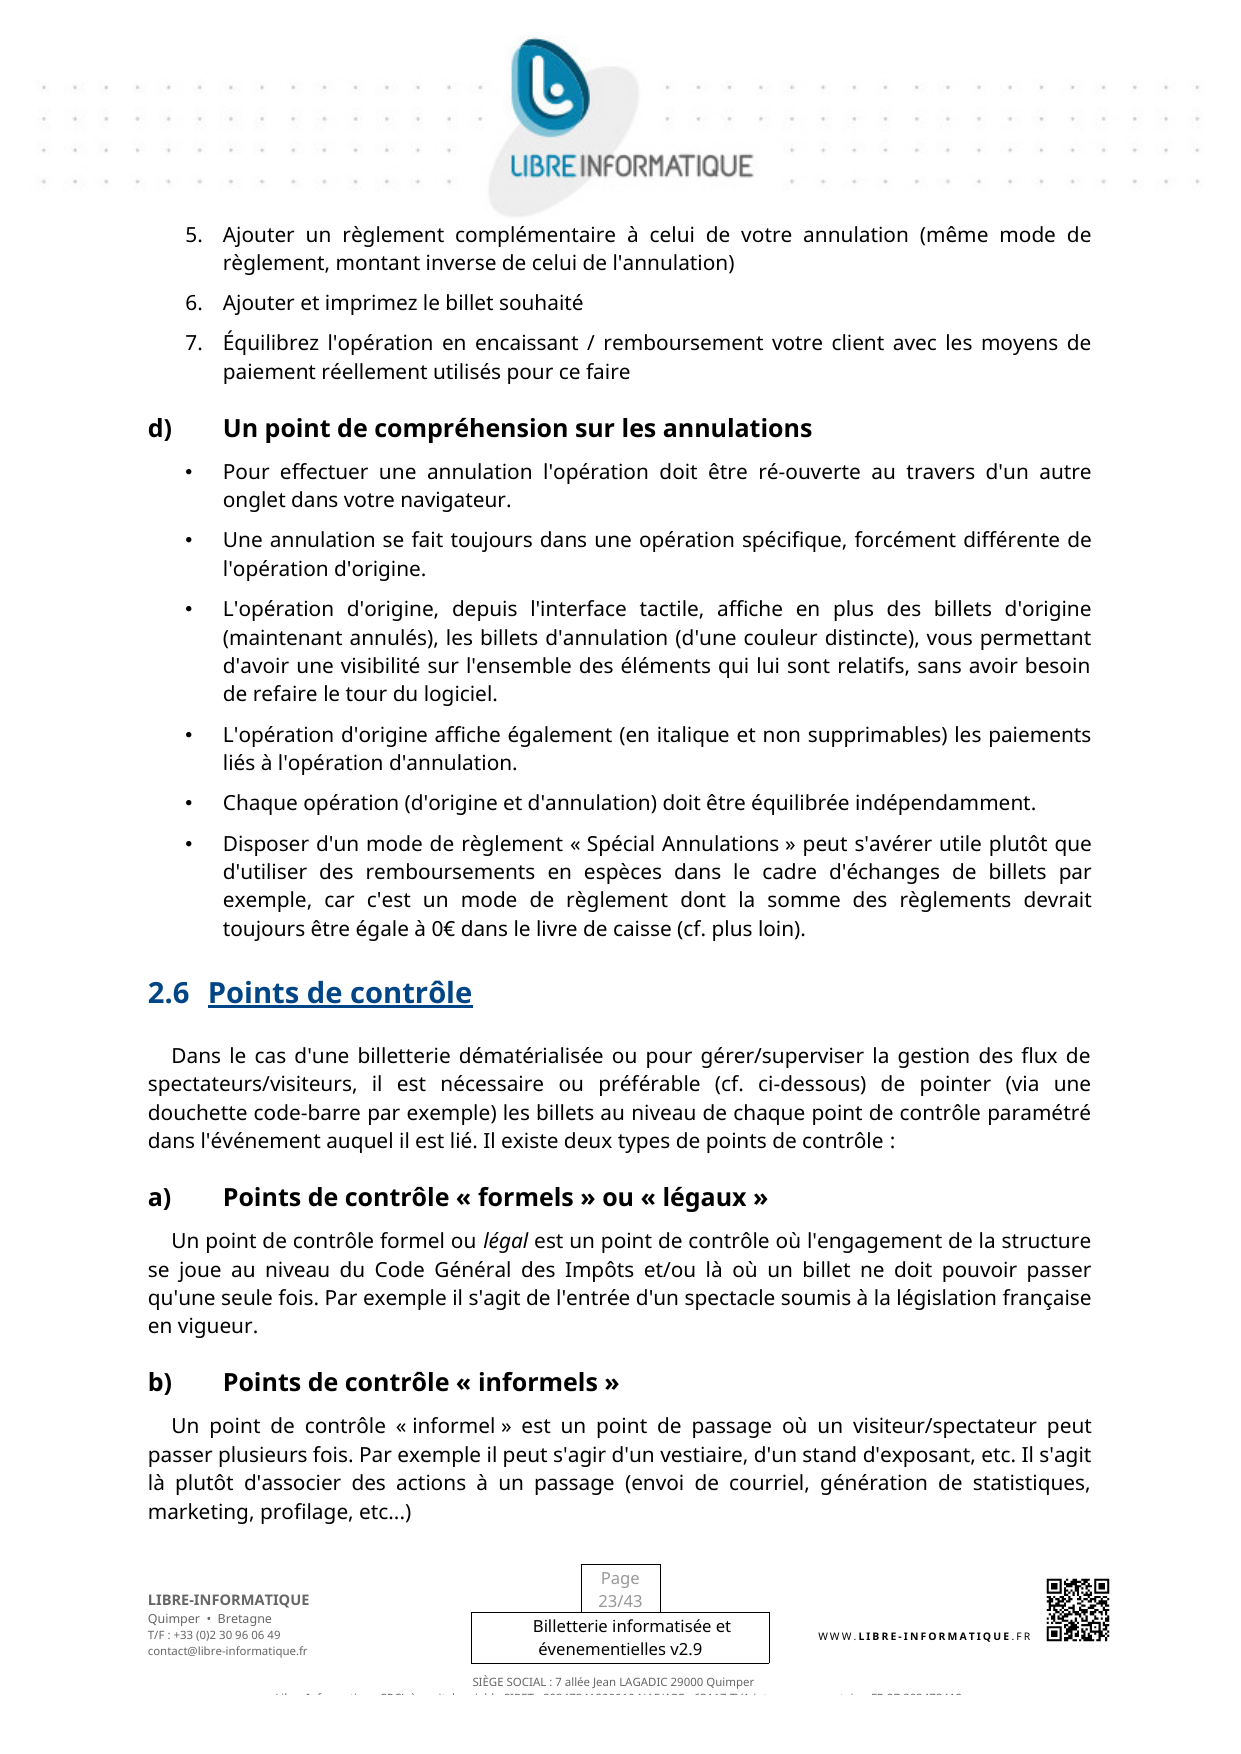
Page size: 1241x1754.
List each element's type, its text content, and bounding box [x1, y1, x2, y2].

list Disposer d'un mode de règlement « Spécial Annulations » peut s'avérer utile plutôt que d'utiliser des remboursements en espèces dans le cadre d'échanges de billets par exemple, car c'est un mode de règlement dont la somme des règlements devrait toujours être égale à 0€ dans le livre de caisse (cf. plus loin). [185, 829, 1093, 942]
text Un point de contrôle « informel » est un point de passage où un visiteur/spectateur peut passer plusieurs fois. Par exemple il peut s'agir d'un vestiaire, d'un stand d'exposant, etc. Il s'agit là plutôt d'associer des actions à un passage (envoi de courriel, génération de statistiques, marketing, profilage, etc...) [148, 1412, 1093, 1525]
list L'opération d'origine, depuis l'interface tactile, affiche en plus des billets d'origine (maintenant annulés), les billets d'annulation (d'une couleur distincte), vous permettant d'avoir une visibilité sur l'ensemble des éléments qui lui sont relatifs, sans avoir besoin de refaire le tour du logiciel. [185, 594, 1093, 708]
text Un point de contrôle formel ou légal est un point de contrôle où l'engagement de la structure se joue au niveau du Code Général des Impôts et/ou là où un billet ne doit pouvoir passer qu'une seule fois. Par exemple il s'agit de l'entrée d'un spectacle soumis à la législation française en vigueur. [148, 1226, 1093, 1340]
subtitle Points de contrôle [148, 972, 1093, 1012]
list Une annulation se fait toujours dans une opération spécifique, forcément différente de l'opération d'origine. [185, 526, 1093, 582]
list Pour effectuer une annulation l'opération doit être ré-ouverte au travers d'un autre onglet dans votre navigateur. [185, 457, 1093, 514]
list Chaque opération (d'origine et d'annulation) doit être équilibrée indépendamment. [185, 788, 1093, 817]
subtitle Points de contrôle « informels » [148, 1365, 1093, 1399]
picture [27, 35, 1213, 220]
list L'opération d'origine affiche également (en italique et non supprimables) les paiements liés à l'opération d'annulation. [185, 720, 1093, 777]
subtitle Points de contrôle « formels » ou « légaux » [148, 1180, 1093, 1214]
subtitle Un point de compréhension sur les annulations [148, 410, 1093, 444]
list Ajouter et imprimez le billet souhaité [185, 288, 1093, 317]
picture [1036, 1568, 1120, 1652]
list Ajouter un règlement complémentaire à celui de votre annulation (même mode de règlement, montant inverse de celui de l'annulation) [185, 220, 1093, 277]
text Dans le cas d'une billetterie dématérialisée ou pour gérer/superviser la gestion des flux de spectateurs/visiteurs, il est nécessaire ou préférable (cf. ci-dessous) de pointer (via une douchette code-barre par exemple) les billets au niveau de chaque point de contrôle paramétré dans l'événement auquel il est lié. Il existe deux types de points de contrôle : [148, 1041, 1093, 1155]
list Équilibrez l'opération en encaissant / remboursement votre client avec les moyens de paiement réellement utilisés pour ce faire [185, 328, 1093, 385]
